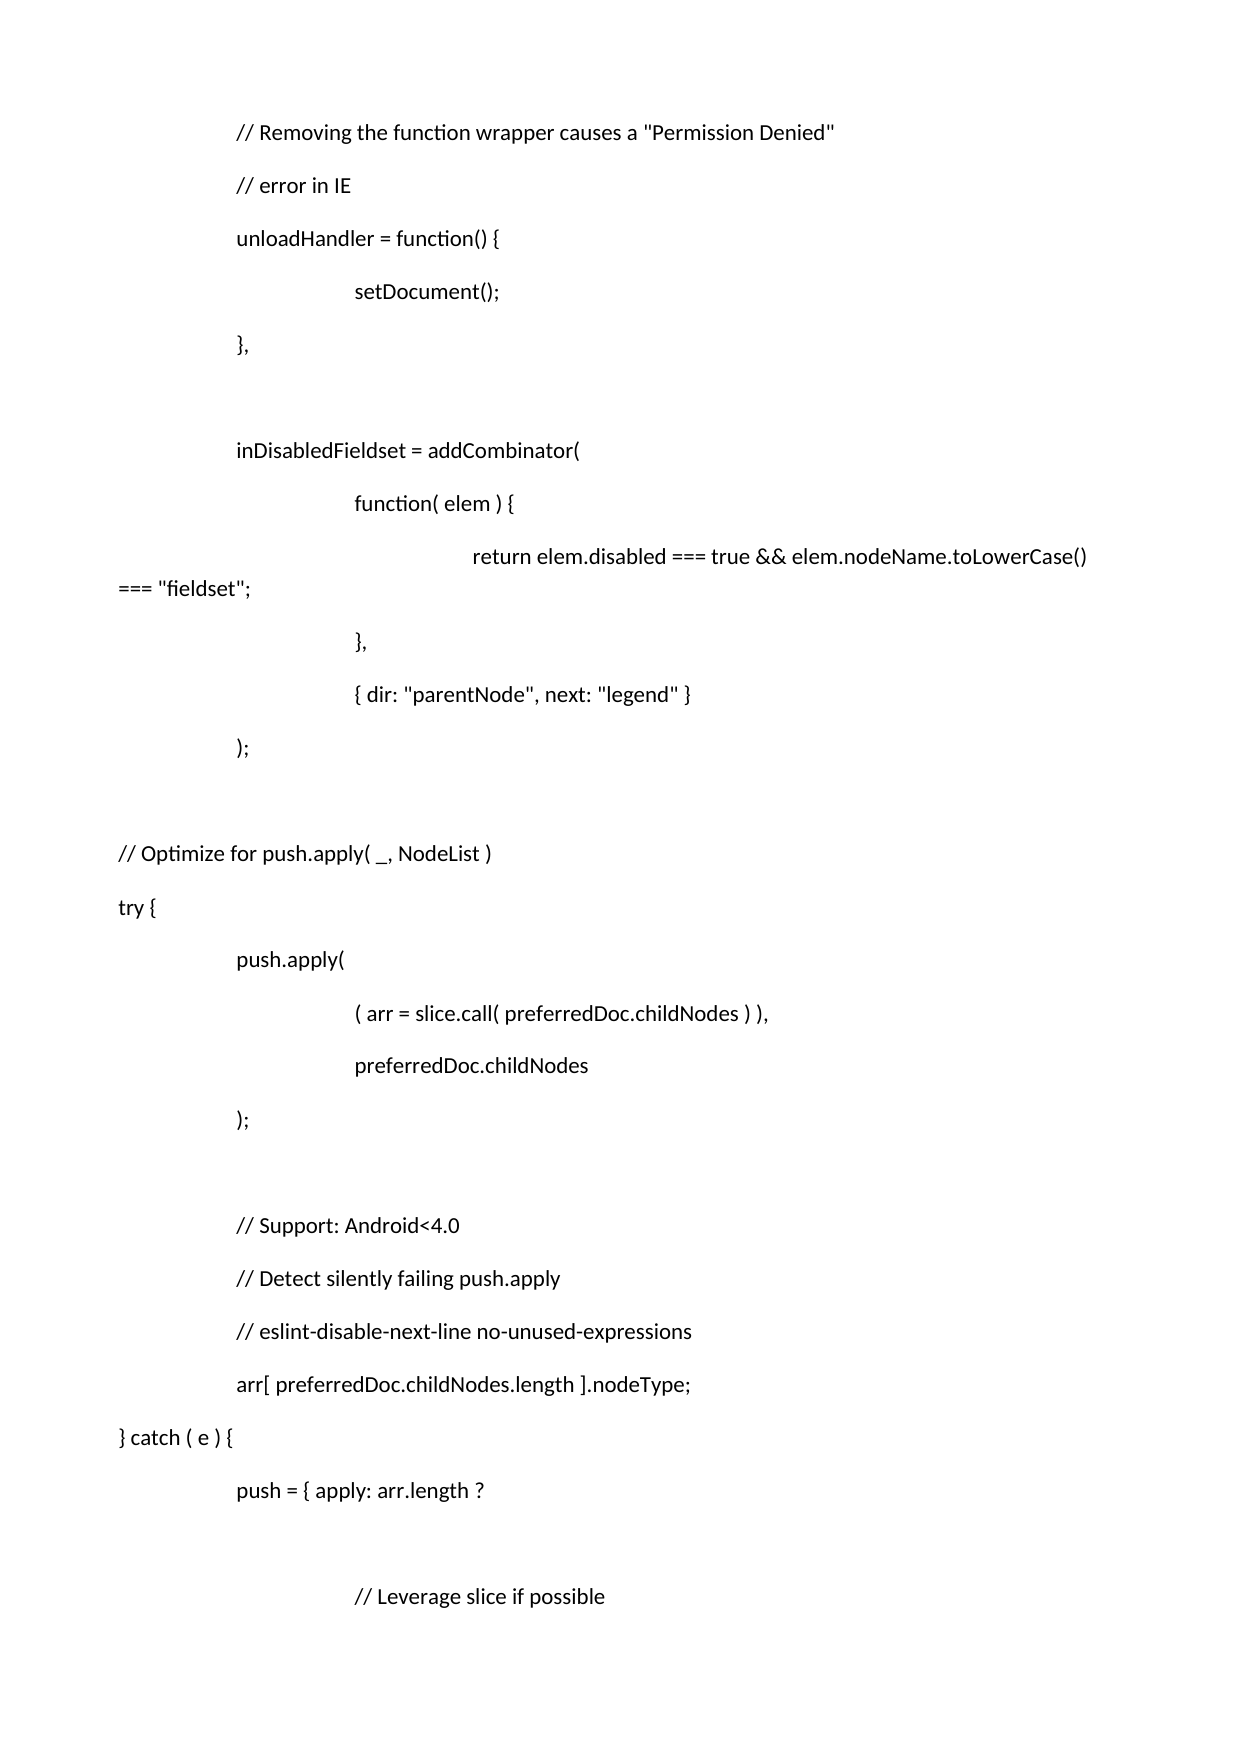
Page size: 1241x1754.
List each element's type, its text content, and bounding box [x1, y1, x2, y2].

text } catch ( e ) { [118, 1423, 1122, 1451]
text }, [118, 330, 1122, 358]
text preferredDoc.childNodes [118, 1052, 1122, 1080]
text unloadHandler = function() { [118, 224, 1122, 252]
text try { [118, 893, 1122, 921]
text inDisabledFieldset = addCombinator( [118, 436, 1122, 464]
text // Optimize for push.apply( _, NodeList ) [118, 839, 1122, 868]
text // Support: Android<4.0 [118, 1211, 1122, 1239]
text push = { apply: arr.length ? [118, 1476, 1122, 1504]
text // Detect silently failing push.apply [118, 1264, 1122, 1292]
text return elem.disabled === true && elem.nodeName.toLowerCase() === "fieldset"; [118, 542, 1122, 602]
text { dir: "parentNode", next: "legend" } [118, 681, 1122, 708]
text arr[ preferredDoc.childNodes.length ].nodeType; [118, 1370, 1122, 1398]
text function( elem ) { [118, 489, 1122, 517]
text // eslint-disable-next-line no-unused-expressions [118, 1317, 1122, 1345]
text push.apply( [118, 946, 1122, 974]
text // error in IE [118, 171, 1122, 199]
text // Removing the function wrapper causes a "Permission Denied" [118, 118, 1122, 146]
text ); [118, 733, 1122, 762]
text ( arr = slice.call( preferredDoc.childNodes ) ), [118, 999, 1122, 1027]
text setDocument(); [118, 277, 1122, 305]
text }, [118, 627, 1122, 656]
text // Leverage slice if possible [118, 1582, 1122, 1610]
text ); [118, 1105, 1122, 1133]
